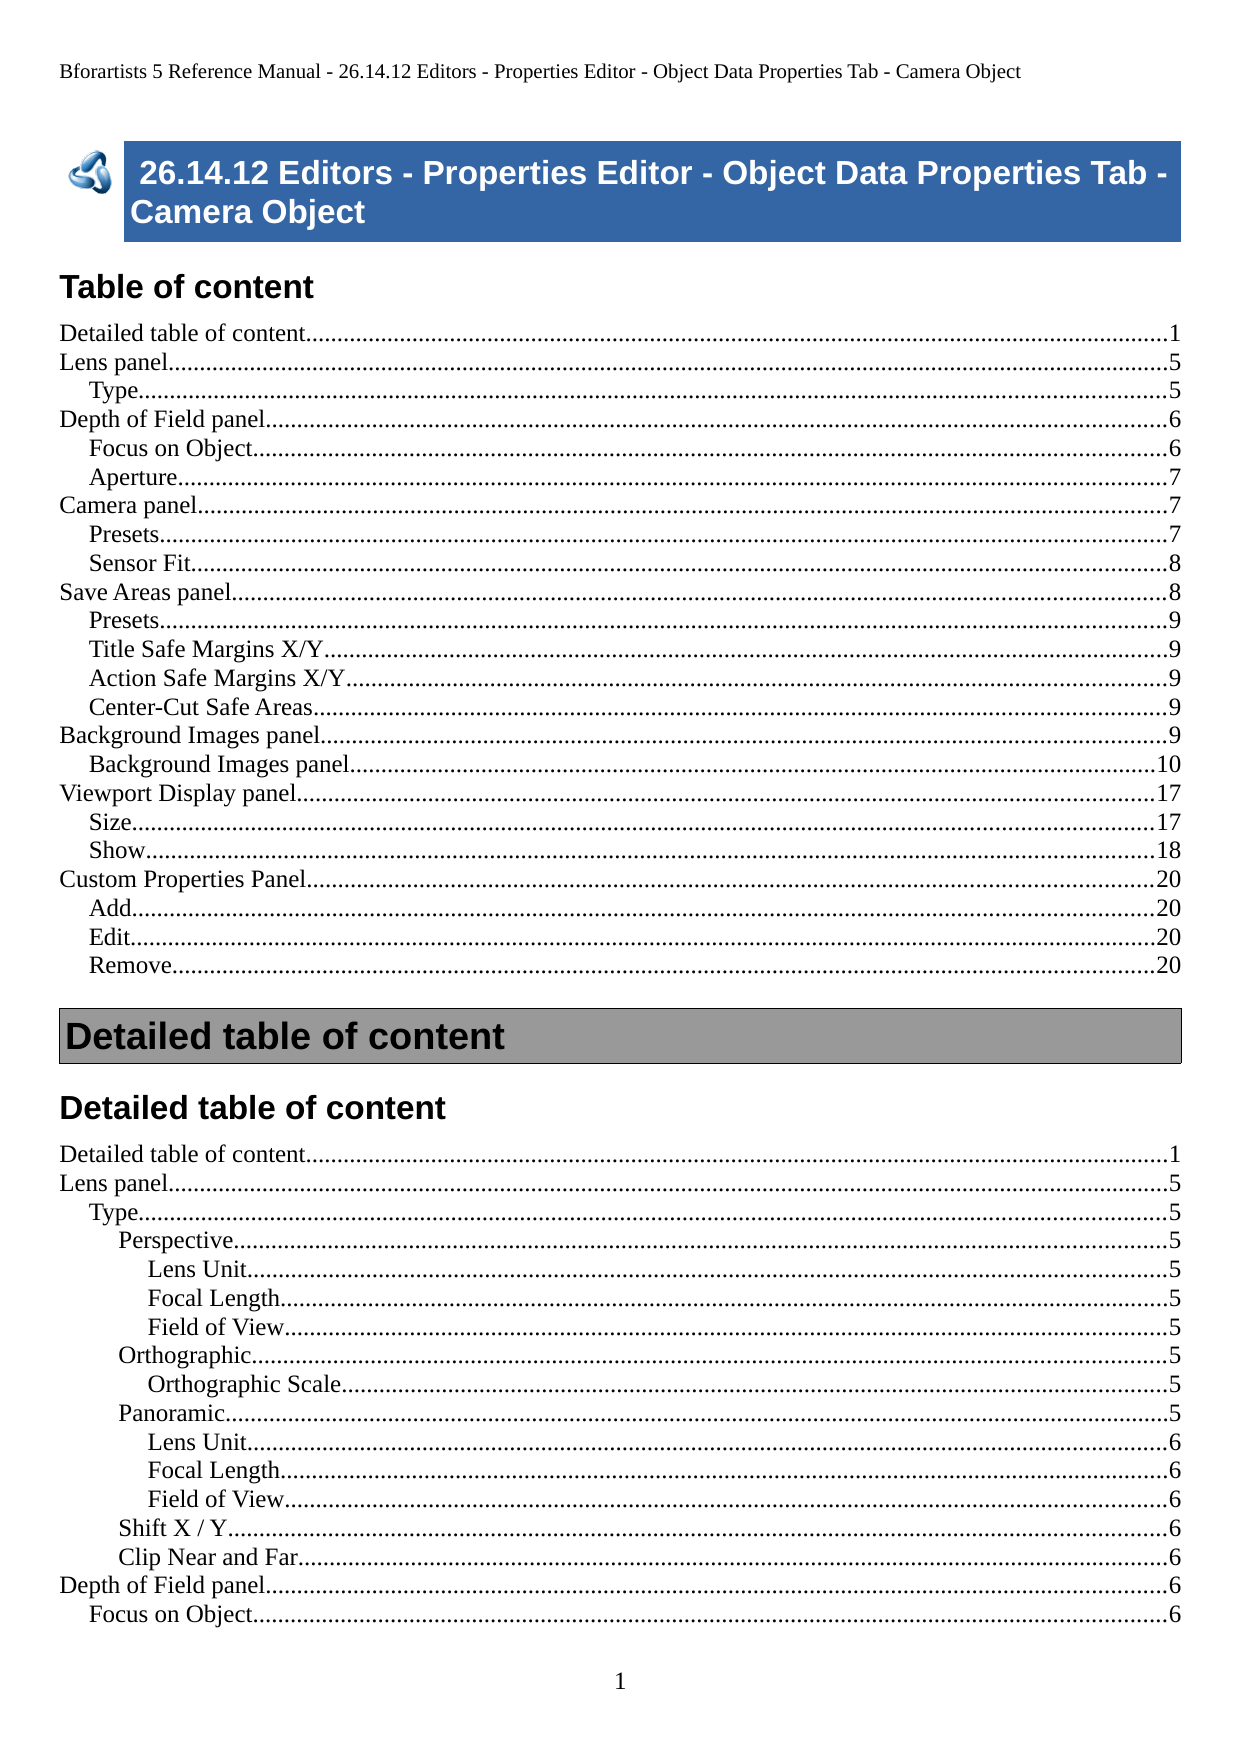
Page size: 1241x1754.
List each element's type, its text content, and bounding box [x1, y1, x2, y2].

text Perspective 5 [118, 1225, 1181, 1254]
text Viewport Display panel 17 [59, 778, 1181, 807]
text Type 5 [88, 375, 1181, 404]
text Lens panel 5 [59, 1168, 1181, 1197]
text Presets 9 [88, 605, 1181, 634]
text Lens panel 5 [59, 347, 1181, 375]
text Aperture 7 [88, 462, 1181, 490]
text Camera panel 7 [59, 490, 1181, 519]
text Type 5 [88, 1197, 1181, 1225]
text Add 20 [88, 893, 1181, 922]
table_header 26.14.12 Editors - Properties Editor - Object Data Properties Tab - Camera Object [124, 141, 1181, 242]
text Detailed table of content 1 [59, 1139, 1181, 1168]
table_header [59, 141, 124, 242]
text Depth of Field panel 6 [59, 1570, 1181, 1599]
text Background Images panel 10 [88, 749, 1181, 778]
table_header Detailed table of content [60, 1009, 1181, 1063]
text Lens Unit 5 [147, 1254, 1181, 1283]
text Shift X / Y 6 [118, 1513, 1181, 1542]
text Edit 20 [88, 922, 1181, 950]
text Title Safe Margins X/Y 9 [88, 634, 1181, 663]
text Clip Near and Far 6 [118, 1542, 1181, 1570]
text Focal Length 6 [147, 1455, 1181, 1484]
text Orthographic 5 [118, 1340, 1181, 1369]
text Size 17 [88, 807, 1181, 835]
text Depth of Field panel 6 [59, 404, 1181, 433]
text Show 18 [88, 835, 1181, 864]
text Detailed table of content 1 [59, 318, 1181, 347]
text Custom Properties Panel 20 [59, 864, 1181, 893]
picture [65, 147, 114, 197]
text Sensor Fit 8 [88, 548, 1181, 577]
text Action Safe Margins X/Y 9 [88, 663, 1181, 692]
text Save Areas panel 8 [59, 577, 1181, 605]
subtitle Table of content [59, 267, 1181, 305]
subtitle Detailed table of content [59, 1088, 1181, 1127]
text Field of View 6 [147, 1484, 1181, 1513]
text Remove 20 [88, 950, 1181, 979]
text Focus on Object 6 [88, 433, 1181, 462]
text Focal Length 5 [147, 1283, 1181, 1312]
text Field of View 5 [147, 1312, 1181, 1340]
text Panoramic 5 [118, 1398, 1181, 1427]
text Focus on Object 6 [88, 1599, 1181, 1628]
text Background Images panel 9 [59, 720, 1181, 749]
text Presets 7 [88, 519, 1181, 548]
text Lens Unit 6 [147, 1427, 1181, 1455]
text Orthographic Scale 5 [147, 1369, 1181, 1398]
text Center-Cut Safe Areas 9 [88, 692, 1181, 720]
